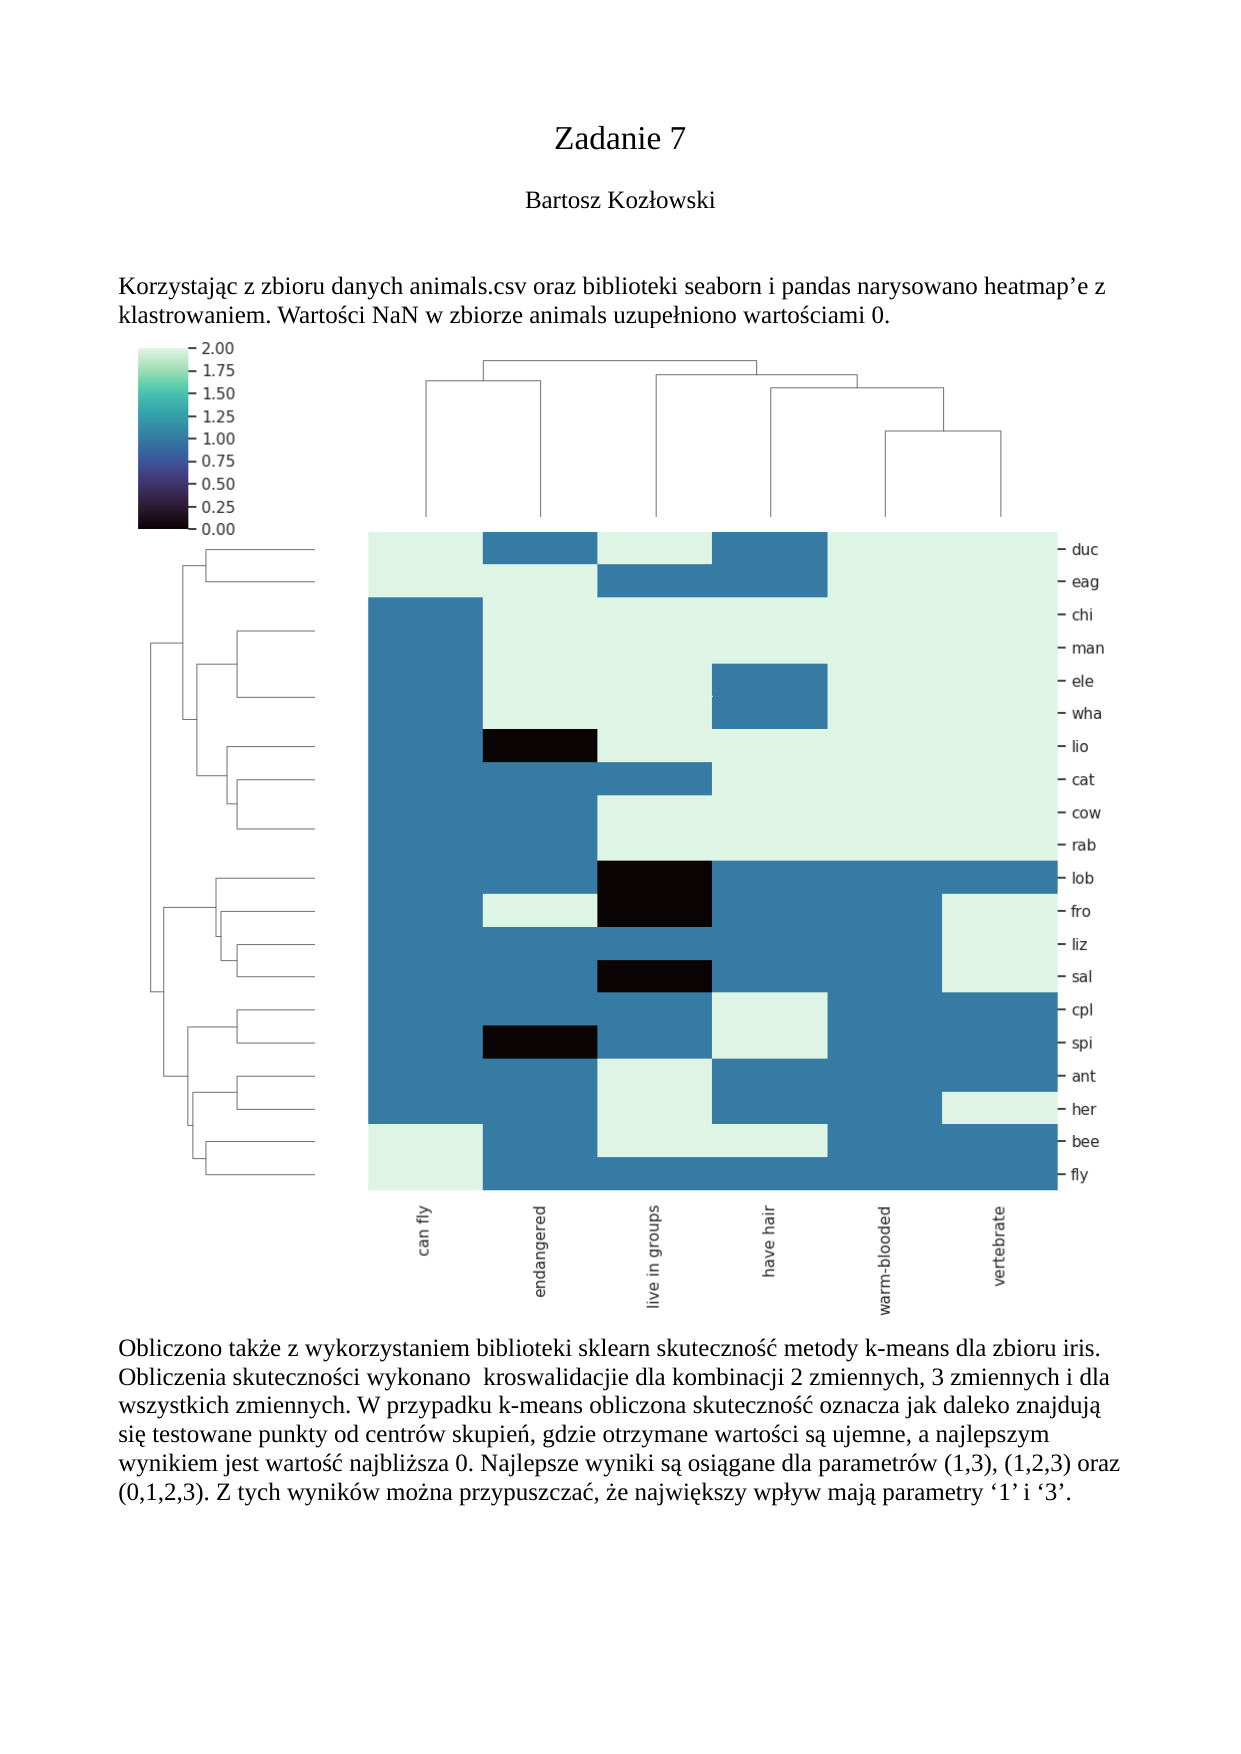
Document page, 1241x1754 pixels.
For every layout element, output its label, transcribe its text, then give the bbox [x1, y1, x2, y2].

text Obliczono także z wykorzystaniem biblioteki sklearn skuteczność metody k-means dla zbioru iris. Obliczenia skuteczności wykonano kroswalidacjie dla kombinacji 2 zmiennych, 3 zmiennych i dla wszystkich zmiennych. W przypadku k-means obliczona skuteczność oznacza jak daleko znajdują się testowane punkty od centrów skupień, gdzie otrzymane wartości są ujemne, a najlepszym wynikiem jest wartość najbliższa 0. Najlepsze wyniki są osiągane dla parametrów (1,3), (1,2,3) oraz (0,1,2,3). Z tych wyników można przypuszczać, że największy wpływ mają parametry ‘1’ i ‘3’. [118, 1333, 1122, 1505]
text Bartosz Kozłowski [118, 185, 1122, 214]
picture [118, 328, 1123, 1333]
text Korzystając z zbioru danych animals.csv oraz biblioteki seaborn i pandas narysowano heatmap’e z klastrowaniem. Wartości NaN w zbiorze animals uzupełniono wartościami 0. [118, 271, 1122, 328]
text Zadanie 7 [118, 118, 1122, 156]
